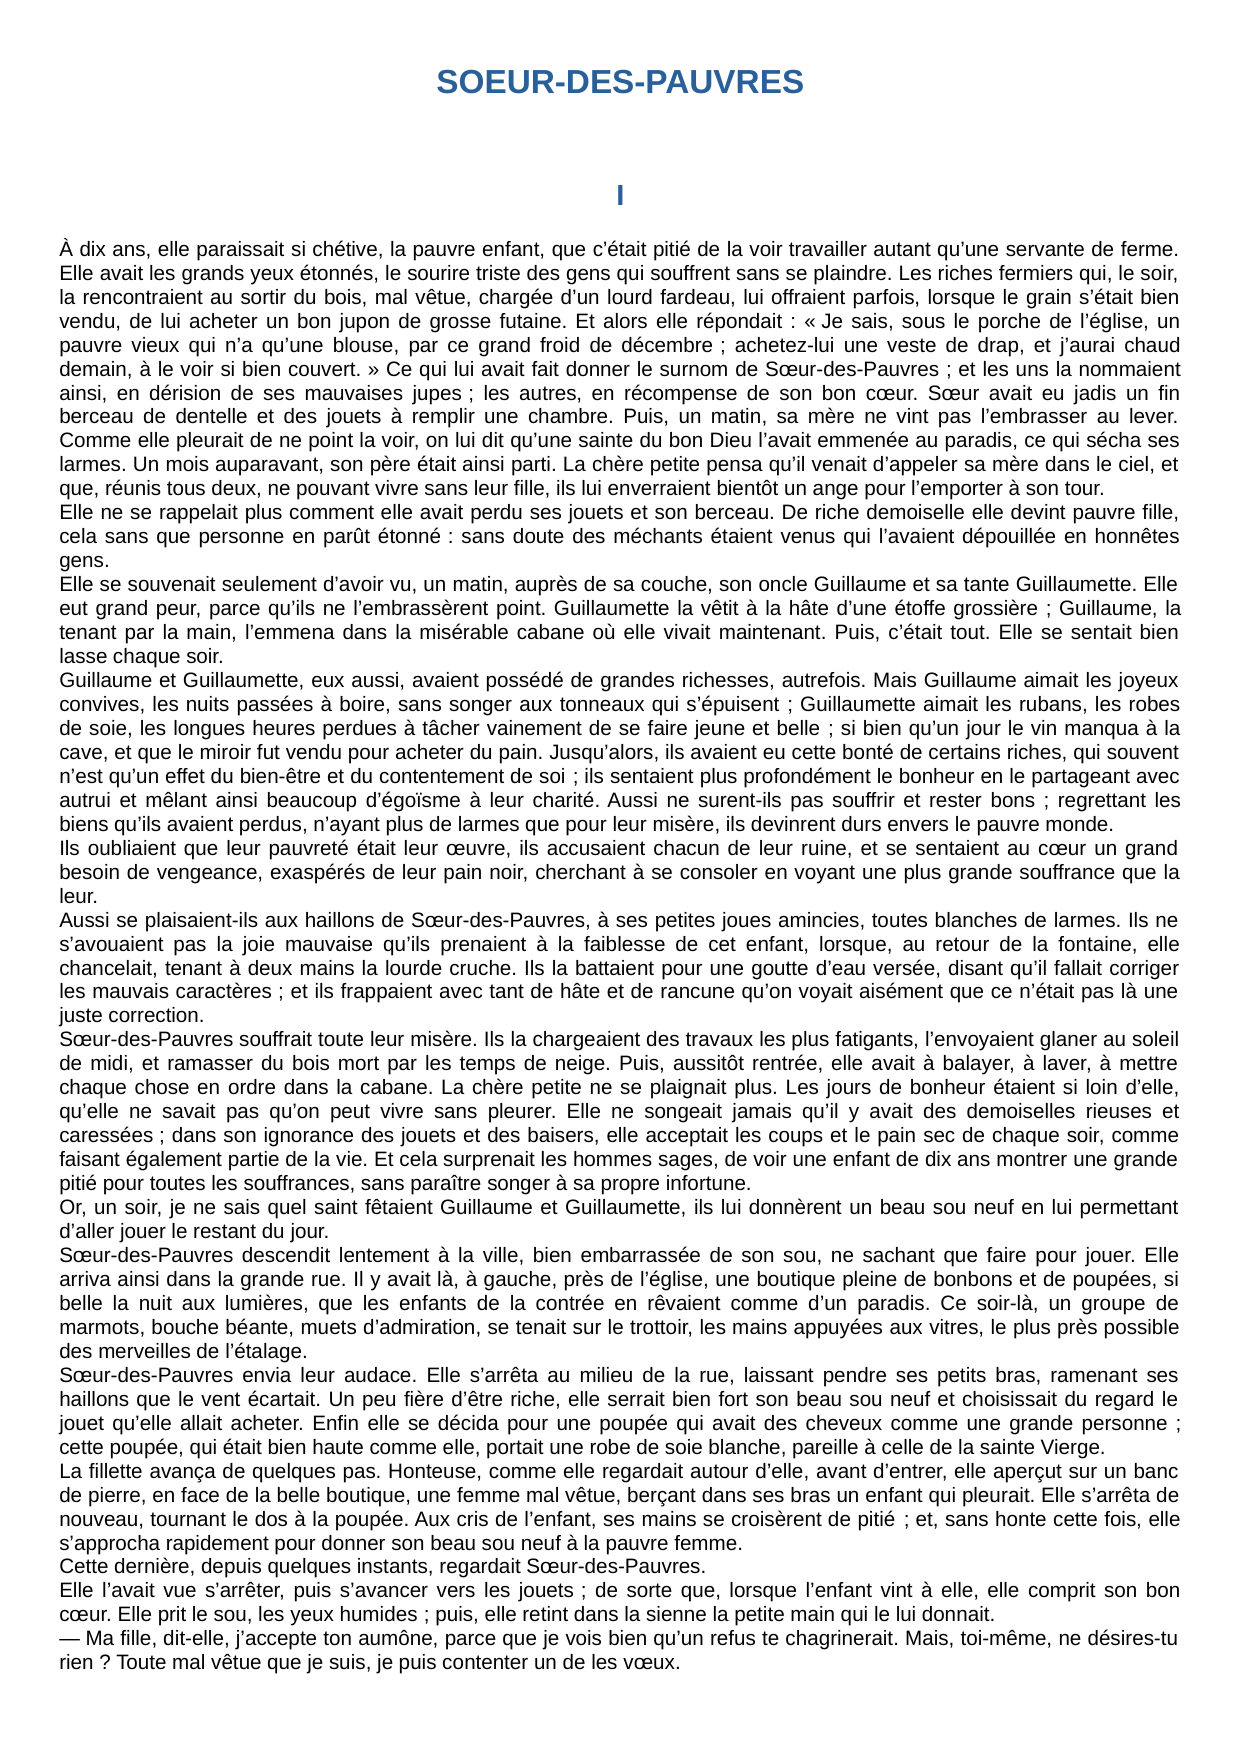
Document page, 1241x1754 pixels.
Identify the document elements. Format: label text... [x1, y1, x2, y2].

text Elle ne se rappelait plus comment elle avait perdu ses jouets et son berceau. De riche demoiselle elle devint pauvre fille, cela sans que personne en parût étonné : sans doute des méchants étaient venus qui l’avaient dépouillée en honnêtes gens. [59, 500, 1181, 572]
text Guillaume et Guillaumette, eux aussi, avaient possédé de grandes richesses, autrefois. Mais Guillaume aimait les joyeux convives, les nuits passées à boire, sans songer aux tonneaux qui s’épuisent ; Guillaumette aimait les rubans, les robes de soie, les longues heures perdues à tâcher vainement de se faire jeune et belle ; si bien qu’un jour le vin manqua à la cave, et que le miroir fut vendu pour acheter du pain. Jusqu’alors, ils avaient eu cette bonté de certains riches, qui souvent n’est qu’un effet du bien-être et du contentement de soi ; ils sentaient plus profondément le bonheur en le partageant avec autrui et mêlant ainsi beaucoup d’égoïsme à leur charité. Aussi ne surent-ils pas souffrir et rester bons ; regrettant les biens qu’ils avaient perdus, n’ayant plus de larmes que pour leur misère, ils devinrent durs envers le pauvre monde. [59, 668, 1181, 836]
text La fillette avança de quelques pas. Honteuse, comme elle regardait autour d’elle, avant d’entrer, elle aperçut sur un banc de pierre, en face de la belle boutique, une femme mal vêtue, berçant dans ses bras un enfant qui pleurait. Elle s’arrêta de nouveau, tournant le dos à la poupée. Aux cris de l’enfant, ses mains se croisèrent de pitié ; et, sans honte cette fois, elle s’approcha rapidement pour donner son beau sou neuf à la pauvre femme. [59, 1458, 1181, 1554]
text Elle l’avait vue s’arrêter, puis s’avancer vers les jouets ; de sorte que, lorsque l’enfant vint à elle, elle comprit son bon cœur. Elle prit le sou, les yeux humides ; puis, elle retint dans la sienne la petite main qui le lui donnait. [59, 1578, 1181, 1626]
text Sœur-des-Pauvres souffrait toute leur misère. Ils la chargeaient des travaux les plus fatigants, l’envoyaient glaner au soleil de midi, et ramasser du bois mort par les temps de neige. Puis, aussitôt rentrée, elle avait à balayer, à laver, à mettre chaque chose en ordre dans la cabane. La chère petite ne se plaignait plus. Les jours de bonheur étaient si loin d’elle, qu’elle ne savait pas qu’on peut vivre sans pleurer. Elle ne songeait jamais qu’il y avait des demoiselles rieuses et caressées ; dans son ignorance des jouets et des baisers, elle acceptait les coups et le pain sec de chaque soir, comme faisant également partie de la vie. Et cela surprenait les hommes sages, de voir une enfant de dix ans montrer une grande pitié pour toutes les souffrances, sans paraître songer à sa propre infortune. [59, 1027, 1181, 1195]
text Or, un soir, je ne sais quel saint fêtaient Guillaume et Guillaumette, ils lui donnèrent un beau sou neuf en lui permettant d’aller jouer le restant du jour. [59, 1195, 1181, 1243]
subtitle I [59, 178, 1181, 212]
text Sœur-des-Pauvres envia leur audace. Elle s’arrêta au milieu de la rue, laissant pendre ses petits bras, ramenant ses haillons que le vent écartait. Un peu fière d’être riche, elle serrait bien fort son beau sou neuf et choisissait du regard le jouet qu’elle allait acheter. Enfin elle se décida pour une poupée qui avait des cheveux comme une grande personne ; cette poupée, qui était bien haute comme elle, portait une robe de soie blanche, pareille à celle de la sainte Vierge. [59, 1363, 1181, 1458]
subtitle SOEUR-DES-PAUVRES [59, 59, 1181, 103]
text Elle se souvenait seulement d’avoir vu, un matin, auprès de sa couche, son oncle Guillaume et sa tante Guillaumette. Elle eut grand peur, parce qu’ils ne l’embrassèrent point. Guillaumette la vêtit à la hâte d’une étoffe grossière ; Guillaume, la tenant par la main, l’emmena dans la misérable cabane où elle vivait maintenant. Puis, c’était tout. Elle se sentait bien lasse chaque soir. [59, 572, 1181, 668]
text Ils oubliaient que leur pauvreté était leur œuvre, ils accusaient chacun de leur ruine, et se sentaient au cœur un grand besoin de vengeance, exaspérés de leur pain noir, cherchant à se consoler en voyant une plus grande souffrance que la leur. [59, 836, 1181, 907]
text Cette dernière, depuis quelques instants, regardait Sœur-des-Pauvres. [59, 1554, 1181, 1578]
text Sœur-des-Pauvres descendit lentement à la ville, bien embarrassée de son sou, ne sachant que faire pour jouer. Elle arriva ainsi dans la grande rue. Il y avait là, à gauche, près de l’église, une boutique pleine de bonbons et de poupées, si belle la nuit aux lumières, que les enfants de la contrée en rêvaient comme d’un paradis. Ce soir-là, un groupe de marmots, bouche béante, muets d’admiration, se tenait sur le trottoir, les mains appuyées aux vitres, le plus près possible des merveilles de l’étalage. [59, 1243, 1181, 1363]
text — Ma fille, dit-elle, j’accepte ton aumône, parce que je vois bien qu’un refus te chagrinerait. Mais, toi-même, ne désires-tu rien ? Toute mal vêtue que je suis, je puis contenter un de les vœux. [59, 1626, 1181, 1674]
text Aussi se plaisaient-ils aux haillons de Sœur-des-Pauvres, à ses petites joues amincies, toutes blanches de larmes. Ils ne s’avouaient pas la joie mauvaise qu’ils prenaient à la faiblesse de cet enfant, lorsque, au retour de la fontaine, elle chancelait, tenant à deux mains la lourde cruche. Ils la battaient pour une goutte d’eau versée, disant qu’il fallait corriger les mauvais caractères ; et ils frappaient avec tant de hâte et de rancune qu’on voyait aisément que ce n’était pas là une juste correction. [59, 907, 1181, 1027]
text À dix ans, elle paraissait si chétive, la pauvre enfant, que c’était pitié de la voir travailler autant qu’une servante de ferme. Elle avait les grands yeux étonnés, le sourire triste des gens qui souffrent sans se plaindre. Les riches fermiers qui, le soir, la rencontraient au sortir du bois, mal vêtue, chargée d’un lourd fardeau, lui offraient parfois, lorsque le grain s’était bien vendu, de lui acheter un bon jupon de grosse futaine. Et alors elle répondait : « Je sais, sous le porche de l’église, un pauvre vieux qui n’a qu’une blouse, par ce grand froid de décembre ; achetez-lui une veste de drap, et j’aurai chaud demain, à le voir si bien couvert. » Ce qui lui avait fait donner le surnom de Sœur-des-Pauvres ; et les uns la nommaient ainsi, en dérision de ses mauvaises jupes ; les autres, en récompense de son bon cœur. Sœur avait eu jadis un fin berceau de dentelle et des jouets à remplir une chambre. Puis, un matin, sa mère ne vint pas l’embrasser au lever. Comme elle pleurait de ne point la voir, on lui dit qu’une sainte du bon Dieu l’avait emmenée au paradis, ce qui sécha ses larmes. Un mois auparavant, son père était ainsi parti. La chère petite pensa qu’il venait d’appeler sa mère dans le ciel, et que, réunis tous deux, ne pouvant vivre sans leur fille, ils lui enverraient bientôt un ange pour l’emporter à son tour. [59, 237, 1181, 500]
